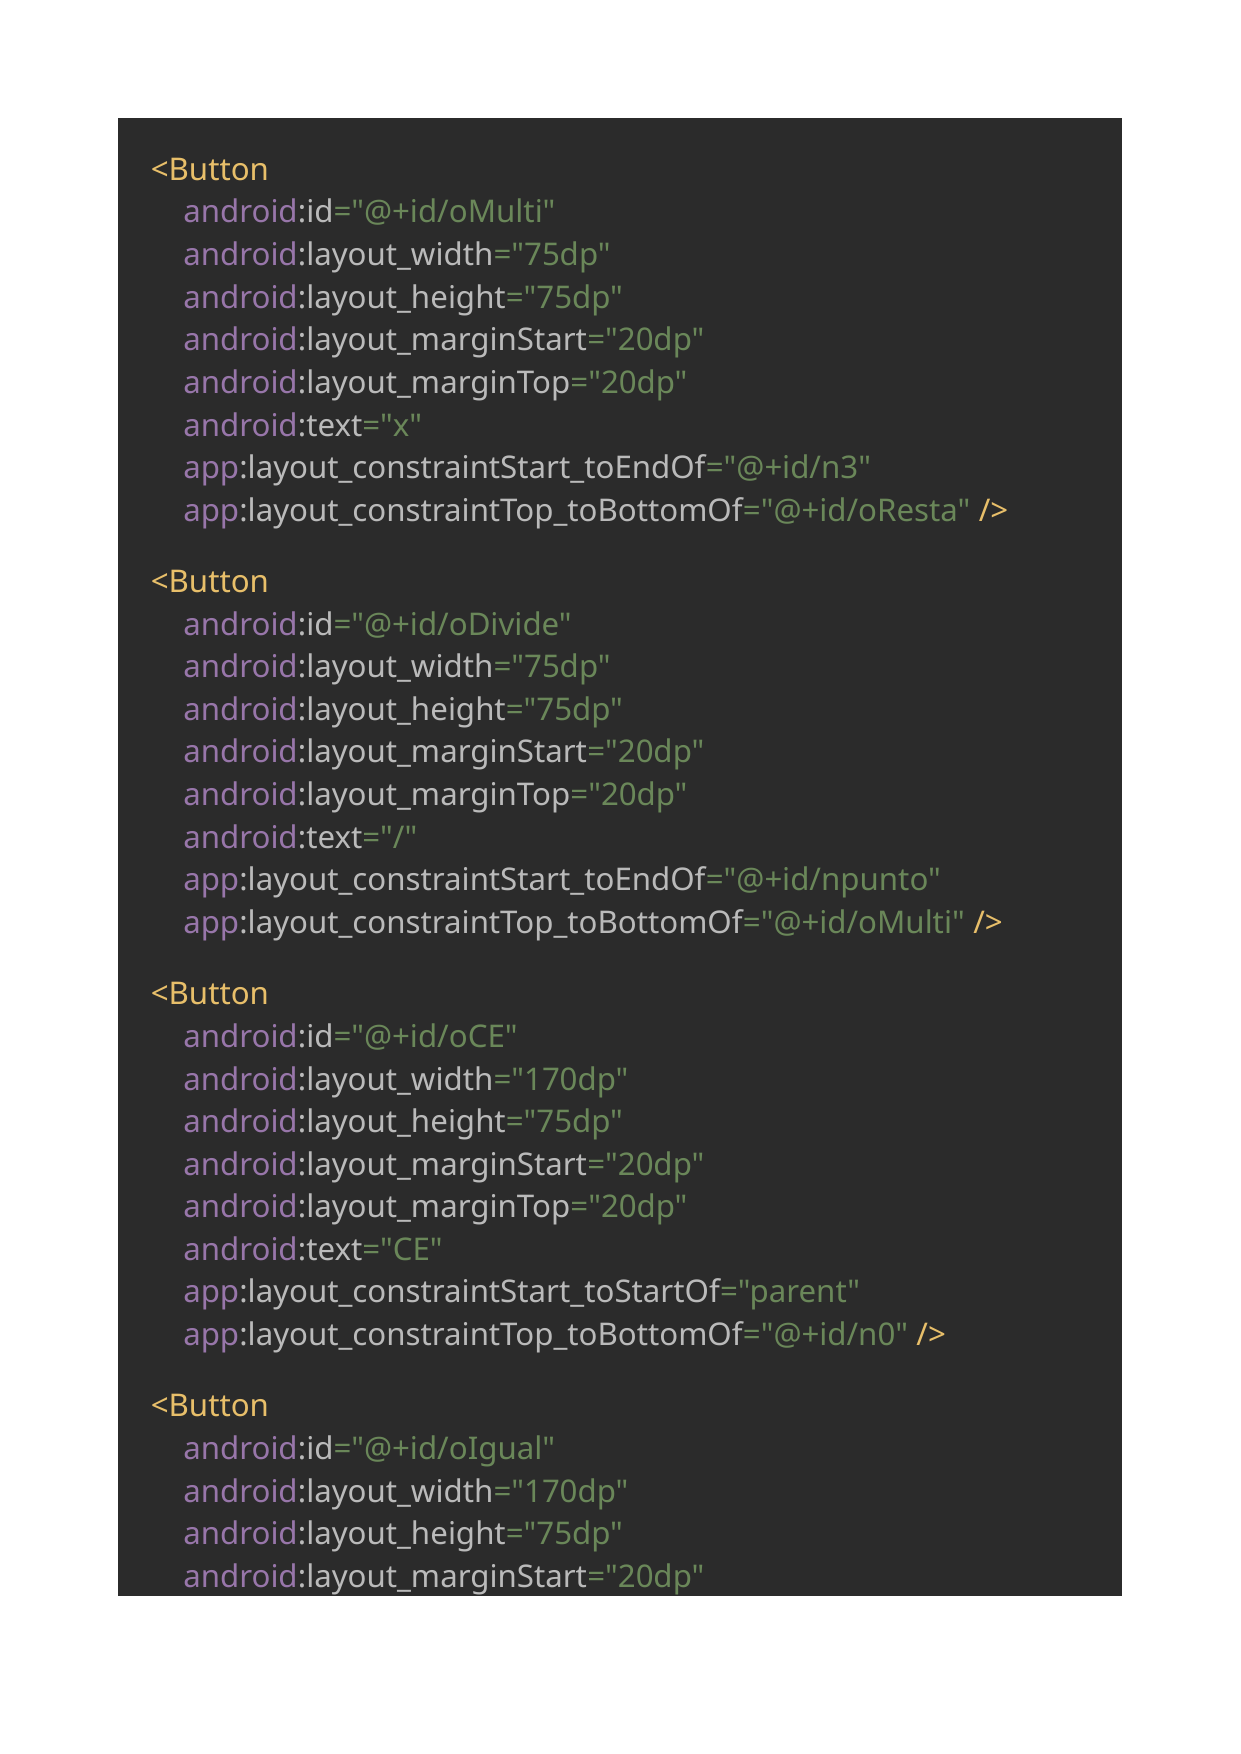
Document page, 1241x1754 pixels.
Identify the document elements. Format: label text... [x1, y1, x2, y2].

text <Button android:id="@+id/oMulti" android:layout_width="75dp" android:layout_height="75dp" android:layout_marginStart="20dp" android:layout_marginTop="20dp" android:text="x" app:layout_constraintStart_toEndOf="@+id/n3" app:layout_constraintTop_toBottomOf="@+id/oResta" /> <Button android:id="@+id/oDivide" android:layout_width="75dp" android:layout_height="75dp" android:layout_marginStart="20dp" android:layout_marginTop="20dp" android:text="/" app:layout_constraintStart_toEndOf="@+id/npunto" app:layout_constraintTop_toBottomOf="@+id/oMulti" /> <Button android:id="@+id/oCE" android:layout_width="170dp" android:layout_height="75dp" android:layout_marginStart="20dp" android:layout_marginTop="20dp" android:text="CE" app:layout_constraintStart_toStartOf="parent" app:layout_constraintTop_toBottomOf="@+id/n0" /> <Button android:id="@+id/oIgual" android:layout_width="170dp" android:layout_height="75dp" android:layout_marginStart="20dp" [118, 118, 1122, 1596]
